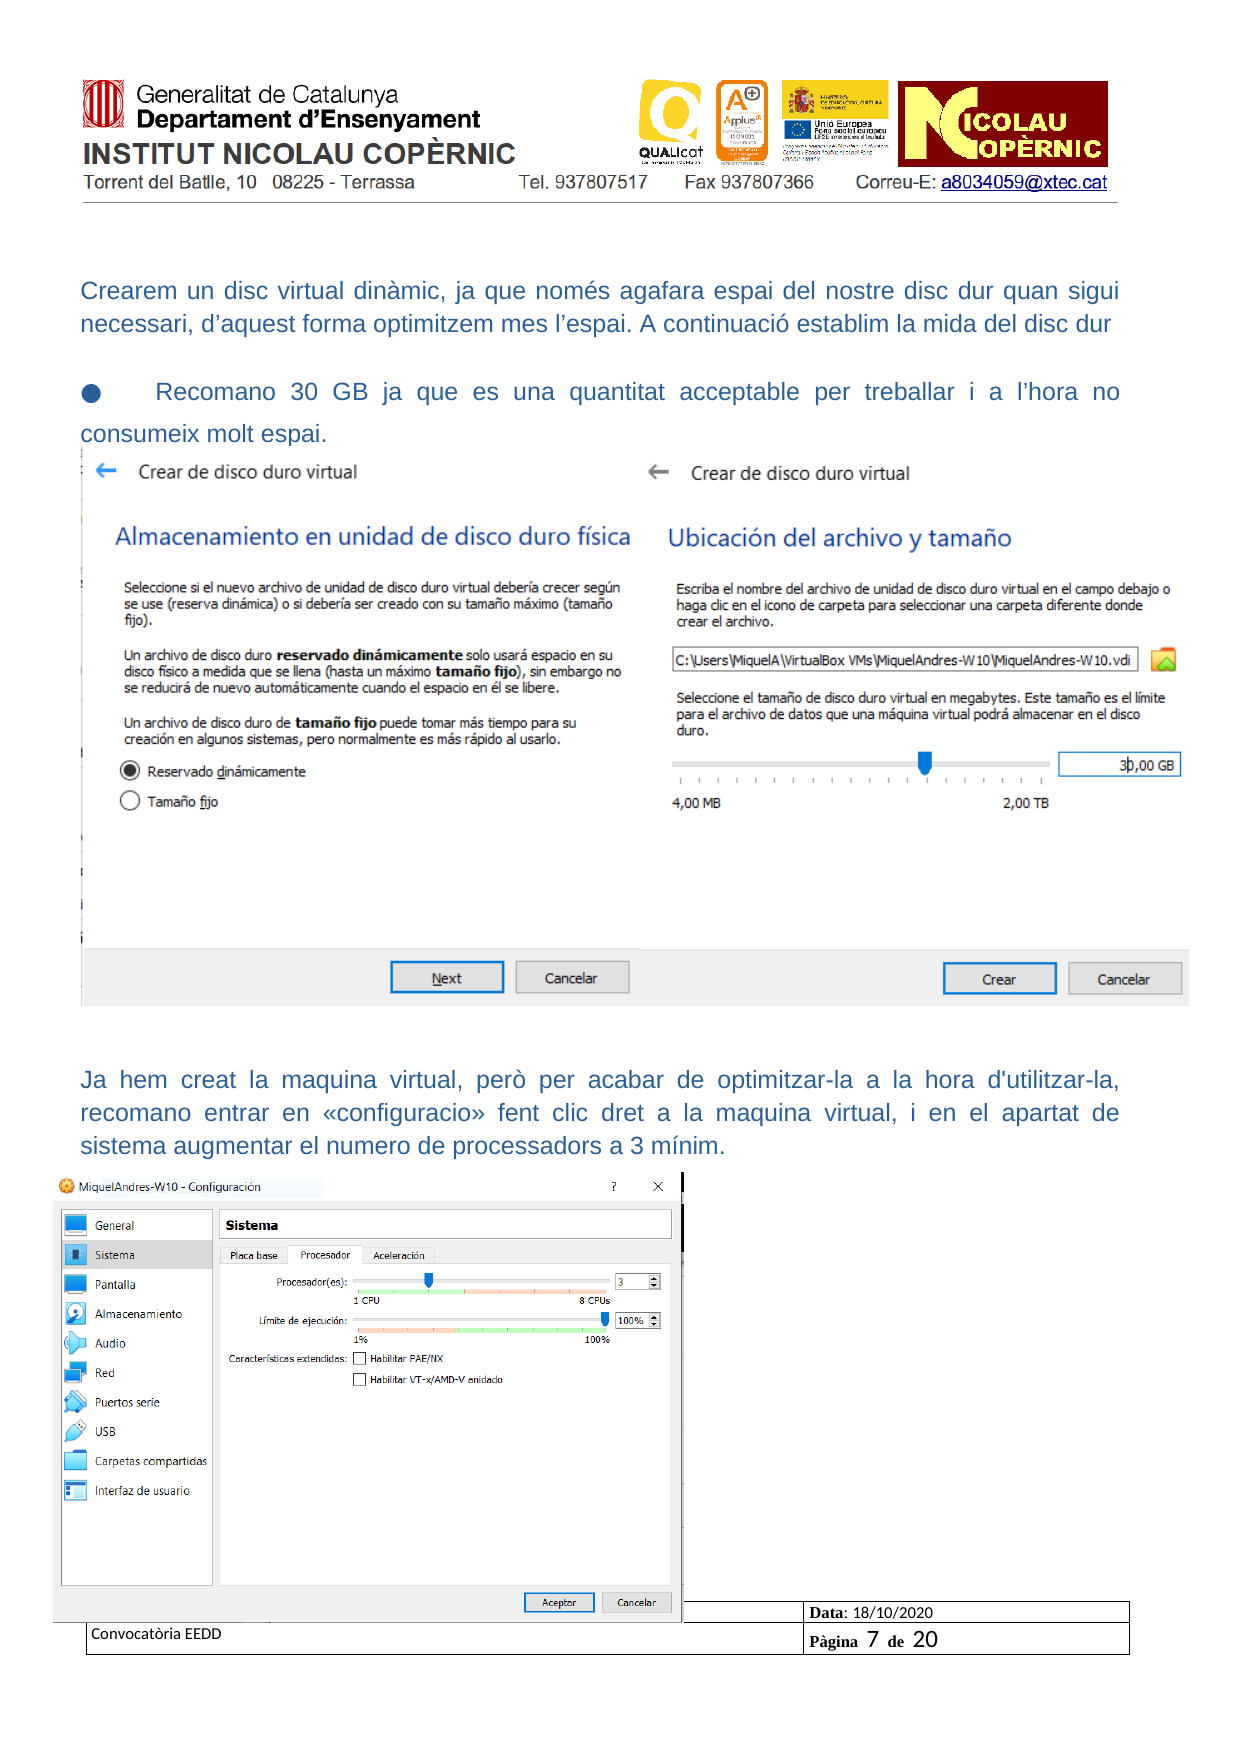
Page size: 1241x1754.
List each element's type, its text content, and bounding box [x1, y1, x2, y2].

picture [80, 446, 1190, 1006]
picture [52, 1172, 684, 1623]
text Ja hem creat la maquina virtual, però per acabar de optimitzar-la a la hora d'utilitzar-la, recomano entrar en «configuracio» fent clic dret a la maquina virtual, i en el apartat de sistema augmentar el numero de processadors a 3 mínim. [80, 1065, 1122, 1159]
list Crearem un disc virtual dinàmic, ja que només agafara espai del nostre disc dur quan sigui necessari, d’aquest forma optimitzem mes l’espai. A continuació establim la mida del disc dur [80, 276, 1122, 338]
picture [80, 73, 1122, 223]
list Recomano 30 GB ja que es una quantitat acceptable per treballar i a l’hora no consumeix molt espai. [80, 363, 1122, 447]
